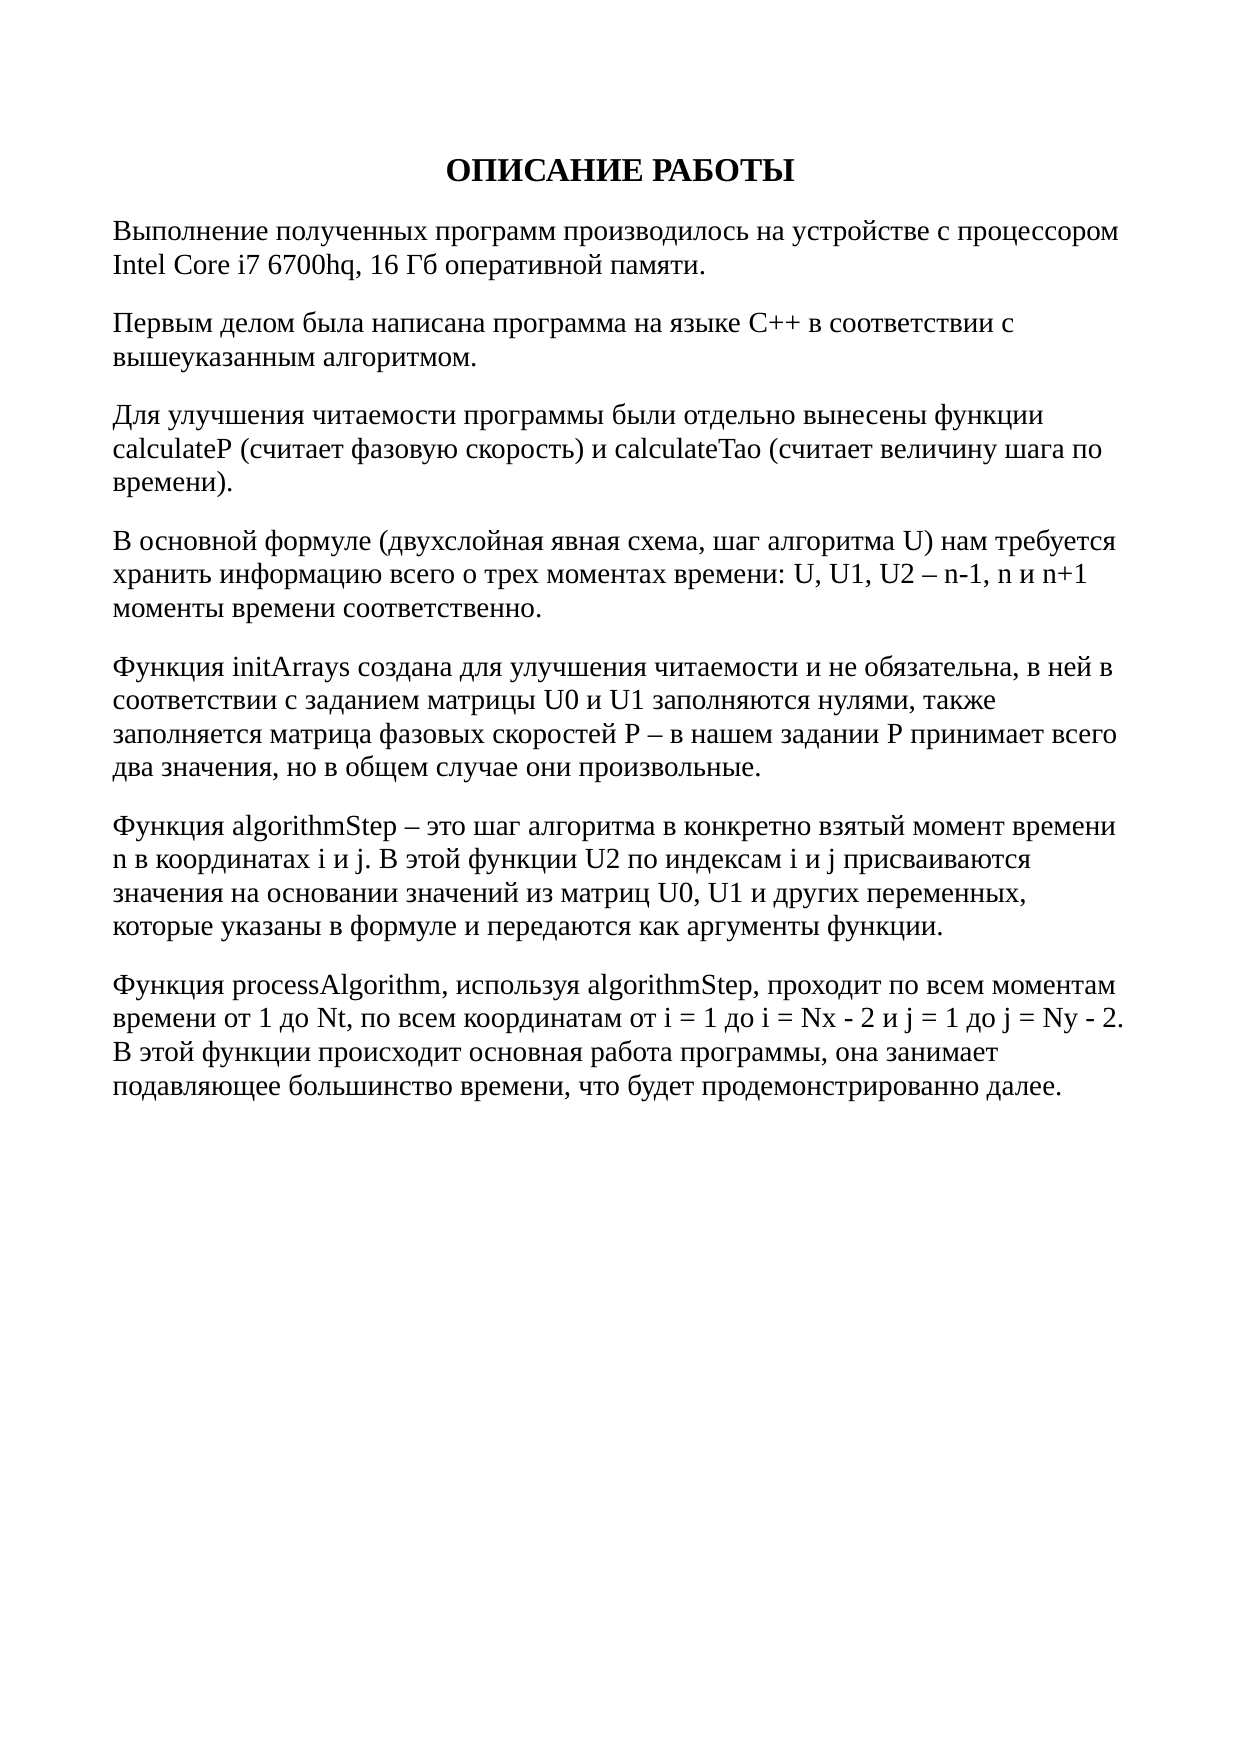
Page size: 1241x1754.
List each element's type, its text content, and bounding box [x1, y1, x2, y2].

subtitle Функция algorithmStep – это шаг алгоритма в конкретно взятый момент времени n в координатах i и j. В этой функции U2 по индексам i и j присваиваются значения на основании значений из матриц U0, U1 и других переменных, которые указаны в формуле и передаются как аргументы функции. [112, 808, 1128, 942]
subtitle В основной формуле (двухслойная явная схема, шаг алгоритма U) нам требуется хранить информацию всего о трех моментах времени: U, U1, U2 – n-1, n и n+1 моменты времени соответственно. [112, 523, 1128, 624]
subtitle Функция processAlgorithm, используя algorithmStep, проходит по всем моментам времени от 1 до Nt, по всем координатам от i = 1 до i = Nx - 2 и j = 1 до j = Ny - 2. В этой функции происходит основная работа программы, она занимает подавляющее большинство времени, что будет продемонстрированно далее. [112, 967, 1128, 1101]
subtitle Для улучшения читаемости программы были отдельно вынесены функции calculateP (считает фазовую скорость) и calculateTao (считает величину шага по времени). [112, 397, 1128, 498]
subtitle Первым делом была написана программа на языке C++ в соответствии с вышеуказанным алгоритмом. [112, 305, 1128, 372]
subtitle ОПИСАНИЕ РАБОТЫ [112, 150, 1128, 188]
subtitle Функция initArrays создана для улучшения читаемости и не обязательна, в ней в соответствии с заданием матрицы U0 и U1 заполняются нулями, также заполняется матрица фазовых скоростей P – в нашем задании P принимает всего два значения, но в общем случае они произвольные. [112, 649, 1128, 783]
subtitle Выполнение полученных программ производилось на устройстве с процессором Intel Core i7 6700hq, 16 Гб оперативной памяти. [112, 213, 1128, 280]
